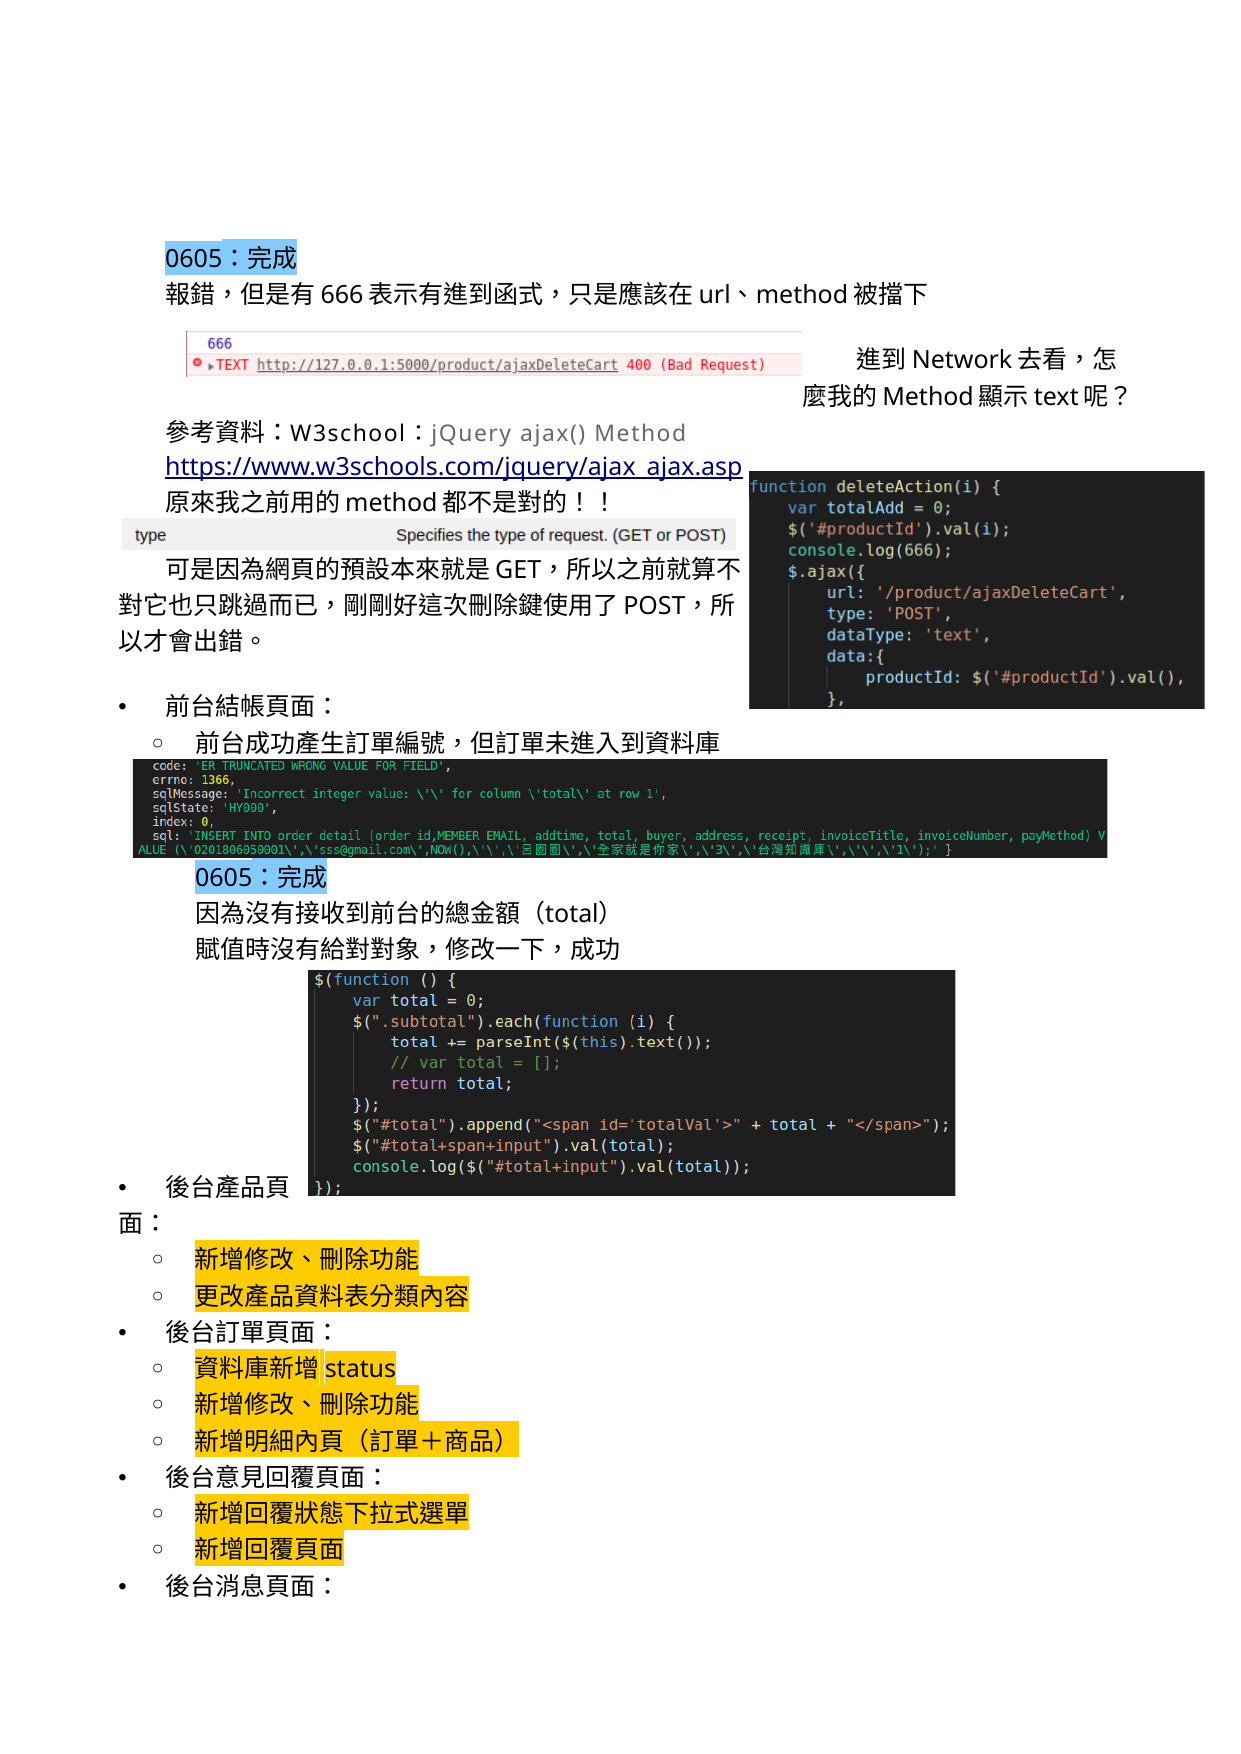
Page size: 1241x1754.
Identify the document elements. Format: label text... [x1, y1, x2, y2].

text 可是因為網頁的預設本來就是GET，所以之前就算不對它也只跳過而已，剛剛好這次刪除鍵使用了POST，所以才會出錯。 [118, 547, 749, 658]
text 報錯，但是有666表示有進到函式，只是應該在url、method被擋下 [165, 275, 1122, 311]
text 參考資料：W3school：jQuery ajax() Method [118, 412, 1122, 448]
text 原來我之前用的method都不是對的！！ [118, 482, 749, 519]
list 後台產品頁面： [118, 1167, 1122, 1240]
list 更改產品資料表分類內容 [148, 1276, 1122, 1312]
text 進到Network去看，怎麼我的Method顯示text呢？ [118, 340, 1122, 412]
list 後台訂單頁面： [118, 1312, 1122, 1349]
list 前台成功產生訂單編號，但訂單未進入到資料庫 [148, 723, 1122, 759]
picture [121, 518, 737, 550]
list 0605：完成 [148, 759, 1122, 894]
list 新增回覆狀態下拉式選單 [148, 1494, 1122, 1530]
list 資料庫新增status [148, 1349, 1122, 1385]
list 後台意見回覆頁面： [118, 1457, 1122, 1494]
text https://www.w3schools.com/jquery/ajax_ajax.asp [118, 448, 1122, 482]
list 新增修改、刪除功能 [148, 1385, 1122, 1421]
list 賦值時沒有給對對象，修改一下，成功 [148, 930, 1122, 966]
list 因為沒有接收到前台的總金額（total） [148, 894, 1122, 930]
list 後台消息頁面： [118, 1566, 1122, 1602]
picture [308, 970, 956, 1196]
list 新增修改、刪除功能 [148, 1240, 1122, 1276]
picture [132, 759, 1108, 858]
picture [186, 331, 802, 377]
list 新增回覆頁面 [148, 1530, 1122, 1566]
picture [749, 471, 1205, 709]
list 新增明細內頁（訂單＋商品） [148, 1421, 1122, 1457]
list 前台結帳頁面： [118, 687, 1122, 723]
text 0605：完成 [118, 238, 1122, 275]
